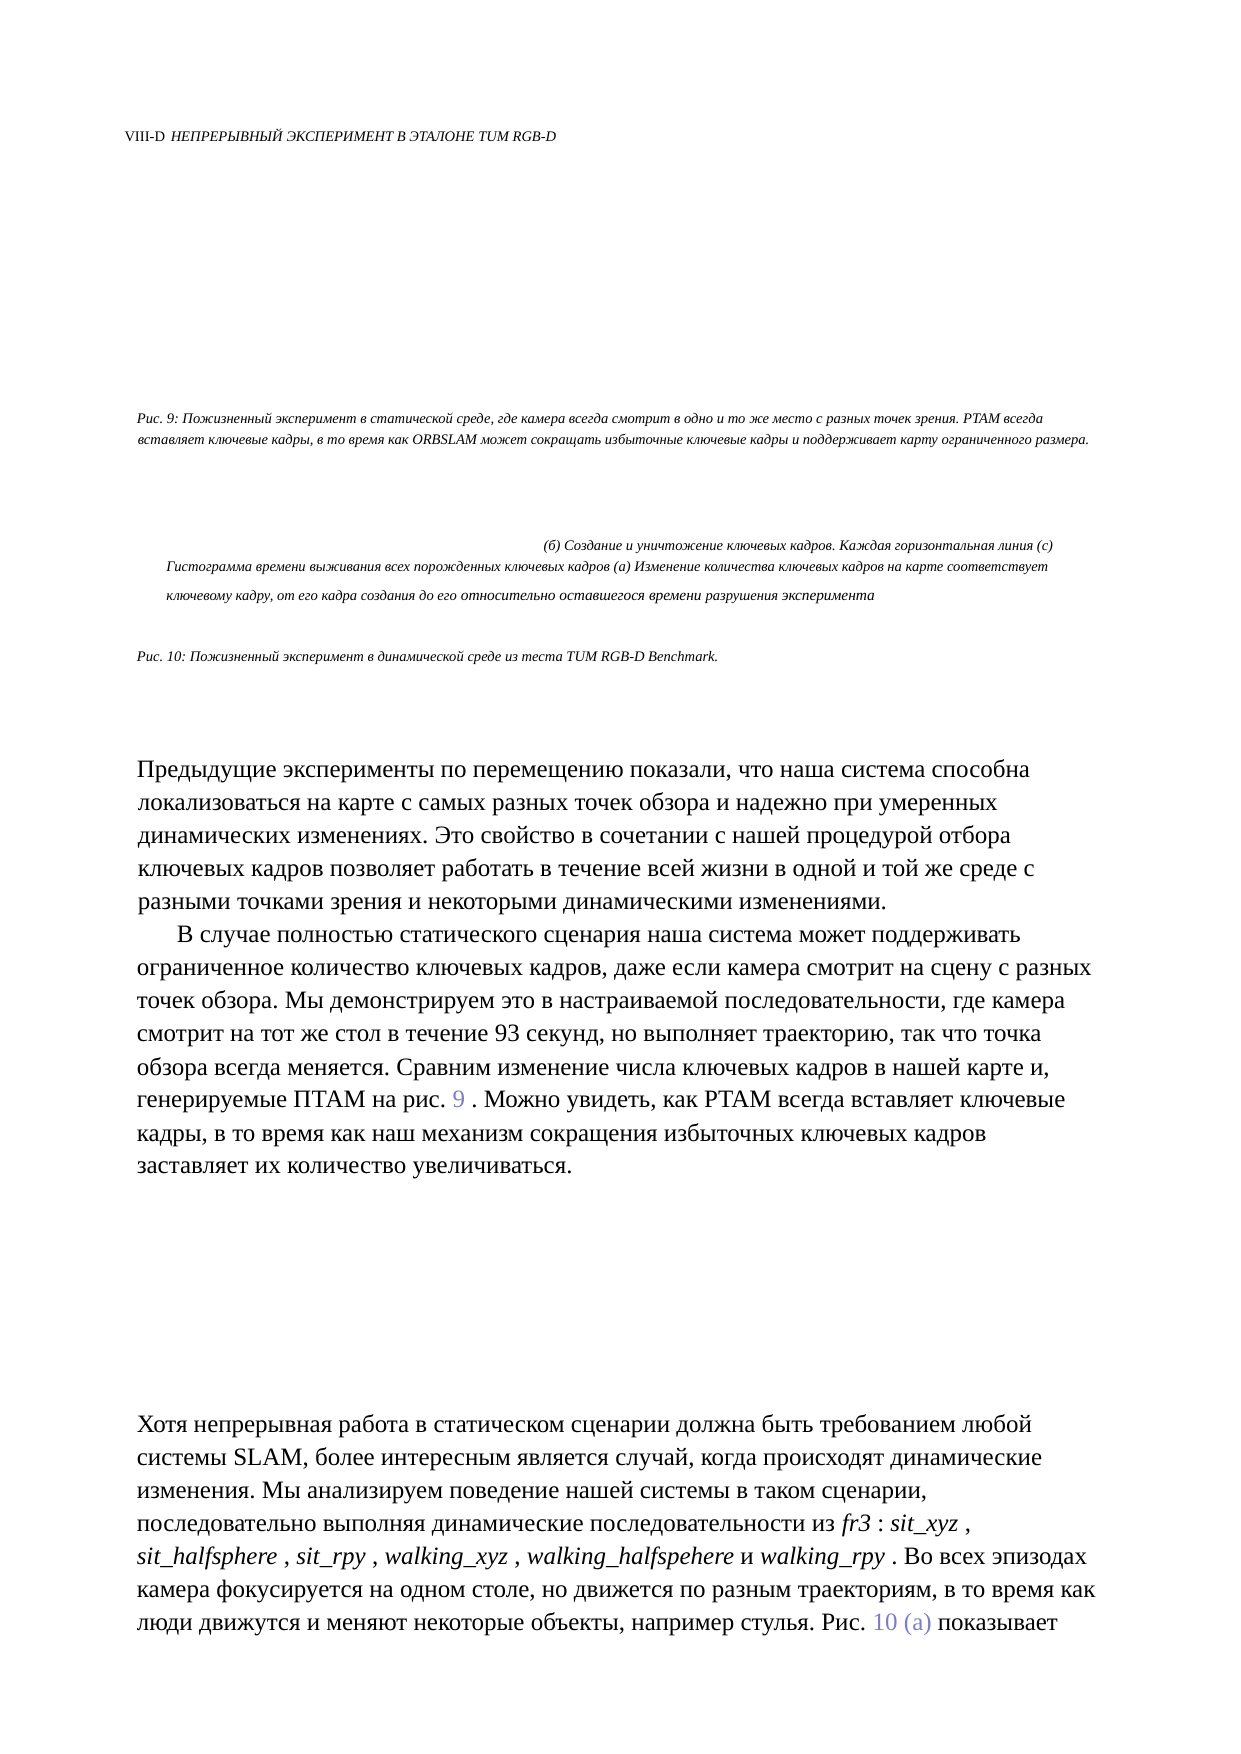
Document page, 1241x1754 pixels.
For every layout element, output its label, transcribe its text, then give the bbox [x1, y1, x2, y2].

text Рис. 10: Пожизненный эксперимент в динамической среде из теста TUM RGB-D Benchmark. [137, 647, 1111, 664]
text В случае полностью статического сценария наша система может поддерживать ограниченное количество ключевых кадров, даже если камера смотрит на сцену с разных точек обзора. Мы демонстрируем это в настраиваемой последовательности, где камера смотрит на тот же стол в течение 93 секунд, но выполняет траекторию, так что точка обзора всегда меняется. Сравним изменение числа ключевых кадров в нашей карте и, генерируемые ПТАМ на рис. 9 . Можно увидеть, как PTAM всегда вставляет ключевые кадры, в то время как наш механизм сокращения избыточных ключевых кадров заставляет их количество увеличиваться. [137, 919, 1104, 1179]
text (б) Создание и уничтожение ключевых кадров. Каждая горизонтальная линия (c) Гистограмма времени выживания всех порожденных ключевых кадров (a) Изменение количества ключевых кадров на карте соответствует ключевому кадру, от его кадра создания до его относительно оставшегося времени разрушения эксперимента [166, 537, 1111, 605]
text Хотя непрерывная работа в статическом сценарии должна быть требованием любой системы SLAM, более интересным является случай, когда происходят динамические изменения. Мы анализируем поведение нашей системы в таком сценарии, последовательно выполняя динамические последовательности из fr3 : sit_xyz , sit_halfsphere , sit_rpy , walking_xyz , walking_halfspehere и walking_rpy . Во всех эпизодах камера фокусируется на одном столе, но движется по разным траекториям, в то время как люди движутся и меняют некоторые объекты, например стулья. Рис. 10 (a) показывает [137, 1184, 1104, 1636]
text VIII-D НЕПРЕРЫВНЫЙ ЭКСПЕРИМЕНТ В ЭТАЛОНЕ TUM RGB-D [118, 118, 1122, 147]
text Рис. 9: Пожизненный эксперимент в статической среде, где камера всегда смотрит в одно и то же место с разных точек зрения. PTAM всегда вставляет ключевые кадры, в то время как ORBSLAM может сокращать избыточные ключевые кадры и поддерживает карту ограниченного размера. [137, 410, 1111, 447]
text Предыдущие эксперименты по перемещению показали, что наша система способна локализоваться на карте с самых разных точек обзора и надежно при умеренных динамических изменениях. Это свойство в сочетании с нашей процедурой отбора ключевых кадров позволяет работать в течение всей жизни в одной и той же среде с разными точками зрения и некоторыми динамическими изменениями. [137, 754, 1104, 914]
